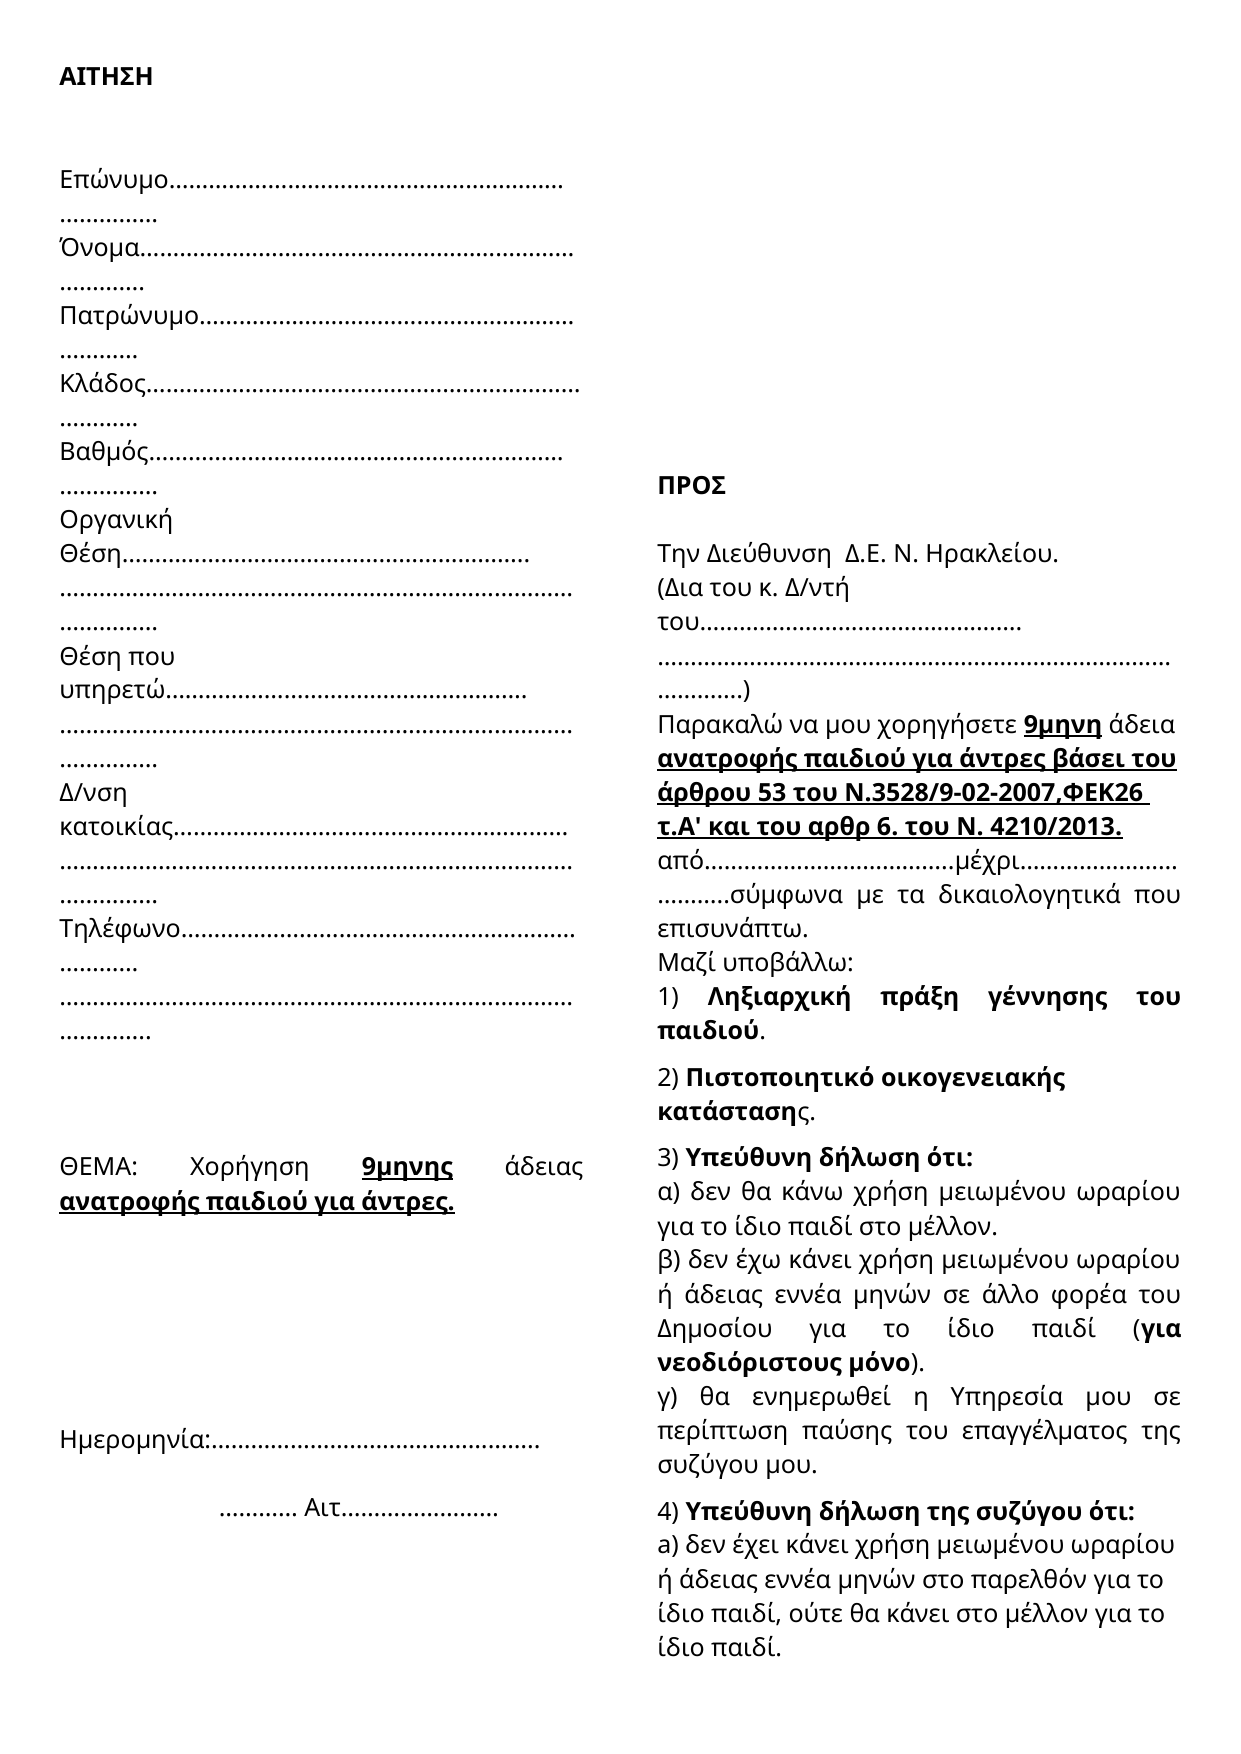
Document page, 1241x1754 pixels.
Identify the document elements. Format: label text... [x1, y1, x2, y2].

text ……………………………………………………………………………….. [59, 979, 583, 1047]
text 3) Υπεύθυνη δήλωση ότι: [657, 1140, 1181, 1174]
text Οργανική Θέση…………………………………………………….. [59, 502, 583, 570]
text a) δεν έχει κάνει χρήση μειωμένου ωραρίου ή άδειας εννέα μηνών στο παρελθόν για το ίδιο παιδί, ούτε θα κάνει στο μέλλον για το ίδιο παιδί. [657, 1527, 1181, 1663]
text β) δεν έχω κάνει χρήση μειωμένου ωραρίου ή άδειας εννέα μηνών σε άλλο φορέα του Δημοσίου για το ίδιο παιδί (για νεοδιόριστους μόνο). [657, 1242, 1181, 1378]
text ΘΕΜΑ: Χορήγηση 9μηνης άδειας ανατροφής παιδιού για άντρες. [59, 1149, 583, 1217]
text Όνομα……………………………………………………………………. [59, 229, 583, 297]
text ………………………………………………………………………………… [59, 842, 583, 911]
text ΠΡΟΣ [657, 468, 1181, 502]
text 4) Υπεύθυνη δήλωση της συζύγου ότι: [657, 1493, 1181, 1527]
text (Δια του κ. Δ/ντή του…………………………………………. [657, 570, 1181, 638]
text Δ/νση κατοικίας…………………………………………………… [59, 774, 583, 842]
text 1) Ληξιαρχική πράξη γέννησης του παιδιού. [657, 979, 1181, 1047]
text ………… Αιτ…………………… [59, 1490, 583, 1524]
text Τηλέφωνο……………………………………………………………… [59, 911, 583, 979]
text α) δεν θα κάνω χρήση μειωμένου ωραρίου για το ίδιο παιδί στο μέλλον. [657, 1174, 1181, 1242]
text ……………………………………………………………………………….) [657, 638, 1181, 706]
text Πατρώνυμο…………………………………………………………… [59, 297, 583, 366]
text Την Διεύθυνση Δ.Ε. Ν. Ηρακλείου. [657, 536, 1181, 570]
text Παρακαλώ να μου χορηγήσετε 9μηνη άδεια ανατροφής παιδιού για άντρες βάσει του άρθρου 53 του Ν.3528/9-02-2007,ΦΕΚ26 τ.Α' και του αρθρ 6. του Ν. 4210/2013. [657, 706, 1181, 842]
text 2) Πιστοποιητικό οικογενειακής κατάστασης. [657, 1059, 1181, 1127]
text Κλάδος…………………………………………………………………… [59, 366, 583, 434]
text ………………………………………………………………………………… [59, 706, 583, 774]
text Βαθμός…………………………………………………………………… [59, 434, 583, 502]
text ………………………………………………………………………………… [59, 570, 583, 638]
text Επώνυμο………………………………………………………………… [59, 161, 583, 229]
text Μαζί υποβάλλω: [657, 945, 1181, 979]
text Θέση που υπηρετώ………………………………………………. [59, 638, 583, 706]
text γ) θα ενημερωθεί η Υπηρεσία μου σε περίπτωση παύσης του επαγγέλματος της συζύγου μου. [657, 1378, 1181, 1481]
text από………………………………..μέχρι……………………………..σύμφωνα με τα δικαιολογητικά που επισυνάπτω. [657, 842, 1181, 945]
text ΑΙΤΗΣΗ [59, 59, 583, 127]
text Ημερομηνία:………………………………………….. [59, 1422, 583, 1456]
